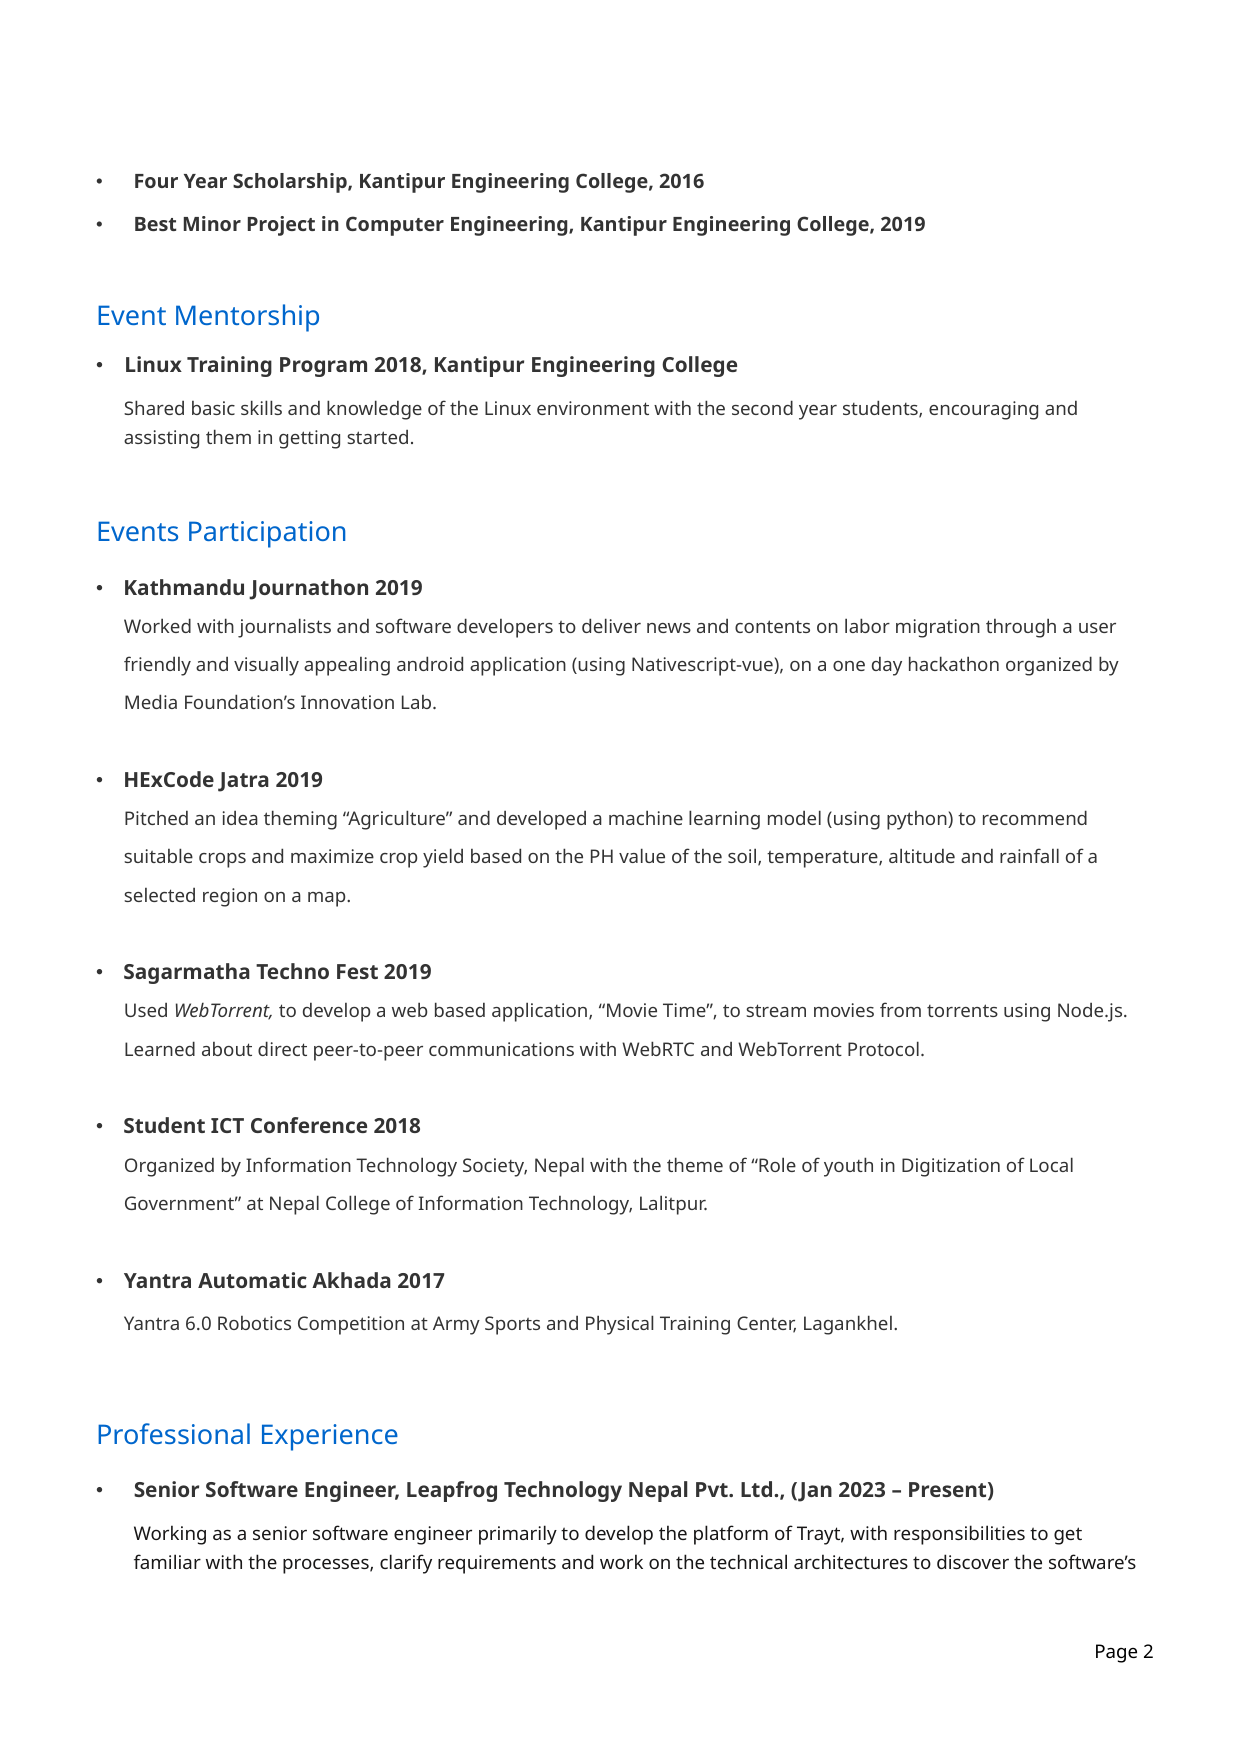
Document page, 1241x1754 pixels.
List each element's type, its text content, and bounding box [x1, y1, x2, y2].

table_header Professional Experience Senior Software Engineer, Leapfrog Technology Nepal Pvt. Ltd., (Jan 2023 – Present) Working as a senior software engineer primarily to develop the platform of Trayt, with responsibilities to get familiar with the processes, clarify requirements and work on the technical architectures to discover the software’s [90, 1398, 1153, 1580]
table_cell Awards and Scholarships Four Year Scholarship, Kantipur Engineering College, 2016 Best Minor Project in Computer Engineering, Kantipur Engineering College, 2019 Event Mentorship Linux Training Program 2018, Kantipur Engineering College Shared basic skills and knowledge of the Linux environment with the second year students, encouraging and assisting them in getting started. Events Participation Kathmandu Journathon 2019 Worked with journalists and software developers to deliver news and contents on labor migration through a user friendly and visually appealing android application (using Nativescript-vue), on a one day hackathon organized by Media Foundation’s Innovation Lab. HExCode Jatra 2019 Pitched an idea theming “Agriculture” and developed a machine learning model (using python) to recommend suitable crops and maximize crop yield based on the PH value of the soil, temperature, altitude and rainfall of a selected region on a map. Sagarmatha Techno Fest 2019 Used WebTorrent, to develop a web based application, “Movie Time”, to stream movies from torrents using Node.js. Learned about direct peer-to-peer communications with WebRTC and WebTorrent Protocol. Student ICT Conference 2018 Organized by Information Technology Society, Nepal with the theme of “Role of youth in Digitization of Local Government” at Nepal College of Information Technology, Lalitpur. Yantra Automatic Akhada 2017 Yantra 6.0 Robotics Competition at Army Sports and Physical Training Center, Lagankhel. [90, 90, 1153, 1398]
